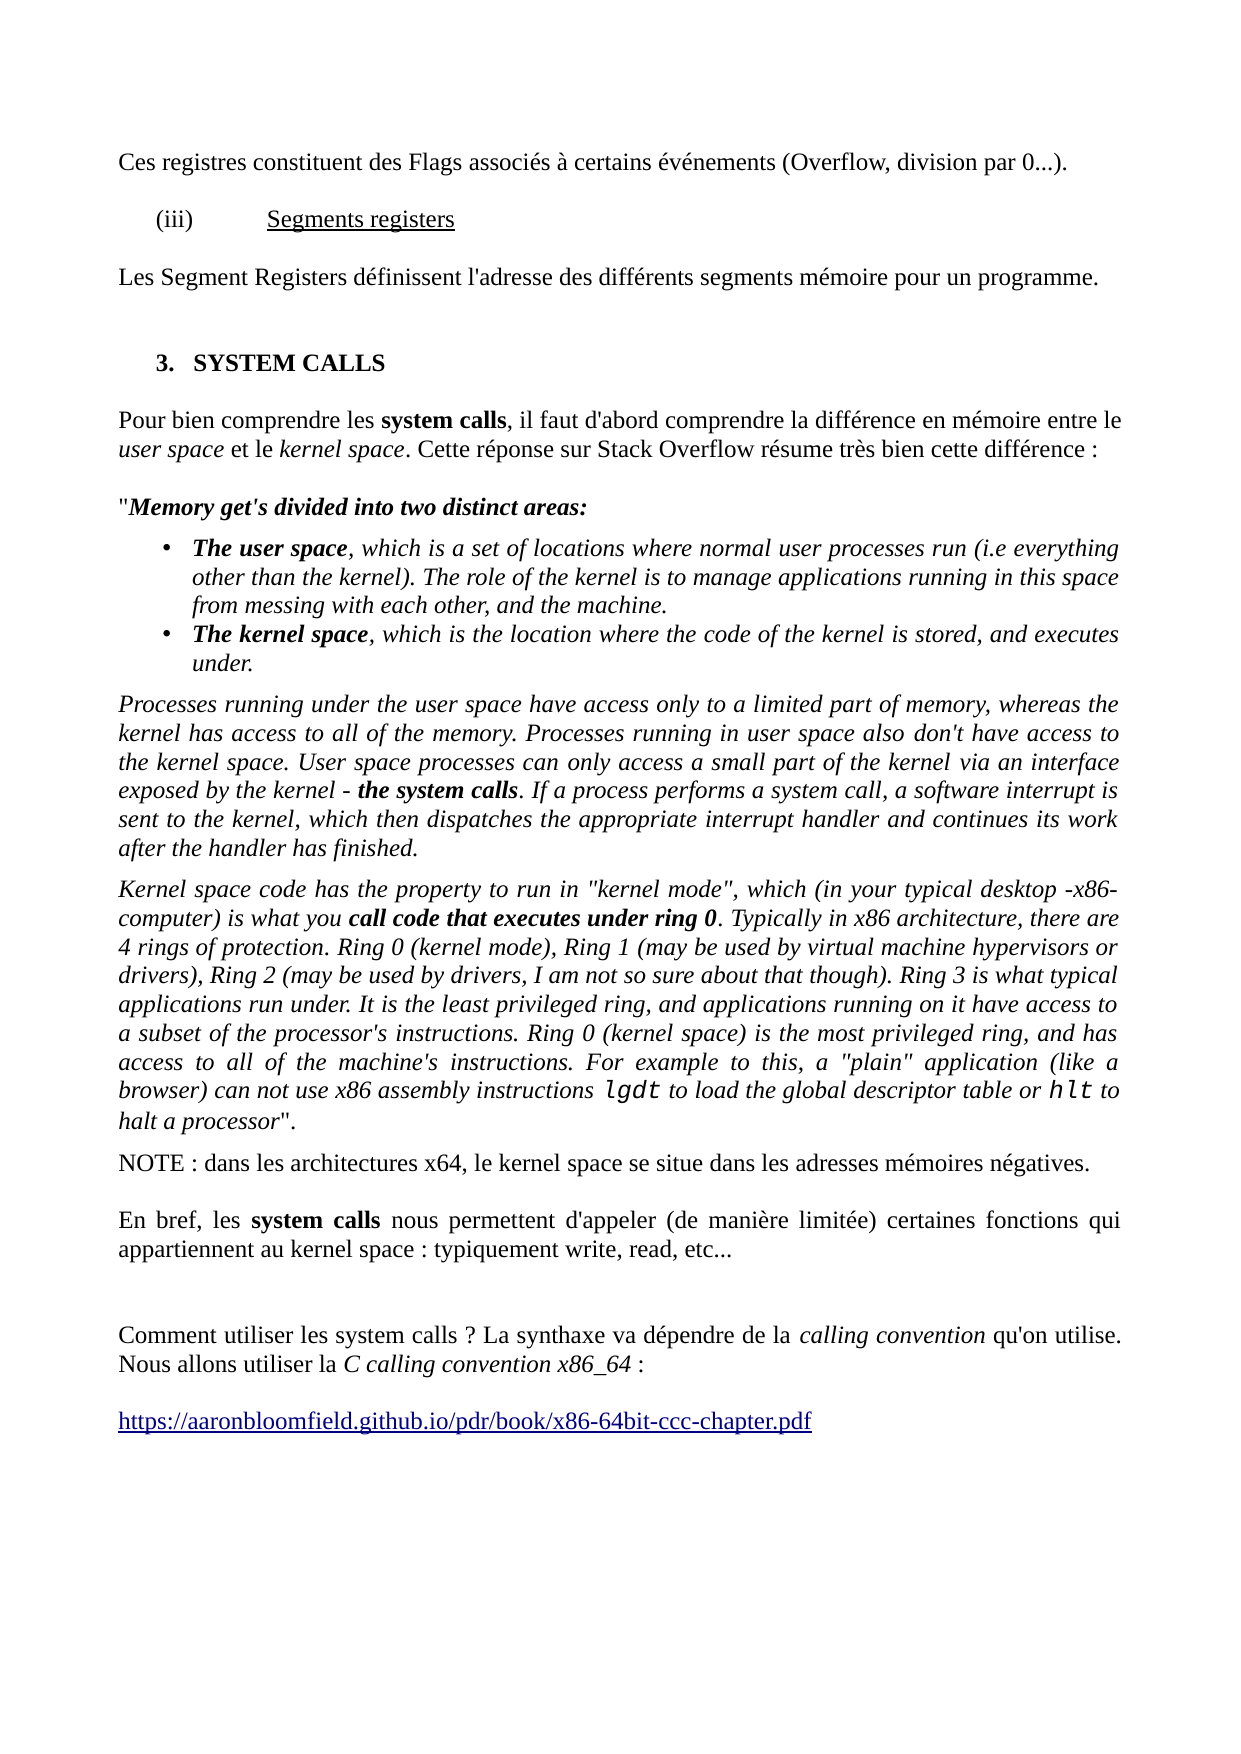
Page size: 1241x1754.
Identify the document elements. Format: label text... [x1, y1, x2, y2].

text Ces registres constituent des Flags associés à certains événements (Overflow, division par 0...). [118, 147, 1122, 176]
text https://aaronbloomfield.github.io/pdr/book/x86-64bit-ccc-chapter.pdf [118, 1406, 1122, 1435]
text "Memory get's divided into two distinct areas: [118, 492, 1122, 521]
list The kernel space, which is the location where the code of the kernel is stored, and executes under. [162, 619, 1122, 677]
text Les Segment Registers définissent l'adresse des différents segments mémoire pour un programme. [118, 262, 1122, 291]
text Comment utiliser les system calls ? La synthaxe va dépendre de la calling convention qu'on utilise. Nous allons utiliser la C calling convention x86_64 : [118, 1320, 1122, 1378]
text NOTE : dans les architectures x64, le kernel space se situe dans les adresses mémoires négatives. [118, 1148, 1122, 1176]
text En bref, les system calls nous permettent d'appeler (de manière limitée) certaines fonctions qui appartiennent au kernel space : typiquement write, read, etc... [118, 1205, 1122, 1263]
text Processes running under the user space have access only to a limited part of memory, whereas the kernel has access to all of the memory. Processes running in user space also don't have access to the kernel space. User space processes can only access a small part of the kernel via an interface exposed by the kernel - the system calls. If a process performs a system call, a software interrupt is sent to the kernel, which then dispatches the appropriate interrupt handler and continues its work after the handler has finished. [118, 689, 1122, 862]
list Segments registers [156, 204, 1122, 233]
text Pour bien comprendre les system calls, il faut d'abord comprendre la différence en mémoire entre le user space et le kernel space. Cette réponse sur Stack Overflow résume très bien cette différence : [118, 406, 1122, 463]
list SYSTEM CALLS [156, 348, 1122, 377]
text Kernel space code has the property to run in "kernel mode", which (in your typical desktop -x86- computer) is what you call code that executes under ring 0. Typically in x86 architecture, there are 4 rings of protection. Ring 0 (kernel mode), Ring 1 (may be used by virtual machine hypervisors or drivers), Ring 2 (may be used by drivers, I am not so sure about that though). Ring 3 is what typical applications run under. It is the least privileged ring, and applications running on it have access to a subset of the processor's instructions. Ring 0 (kernel space) is the most privileged ring, and has access to all of the machine's instructions. For example to this, a "plain" application (like a browser) can not use x86 assembly instructions lgdt to load the global descriptor table or hlt to halt a processor". [118, 874, 1122, 1135]
list The user space, which is a set of locations where normal user processes run (i.e everything other than the kernel). The role of the kernel is to manage applications running in this space from messing with each other, and the machine. [162, 533, 1122, 619]
